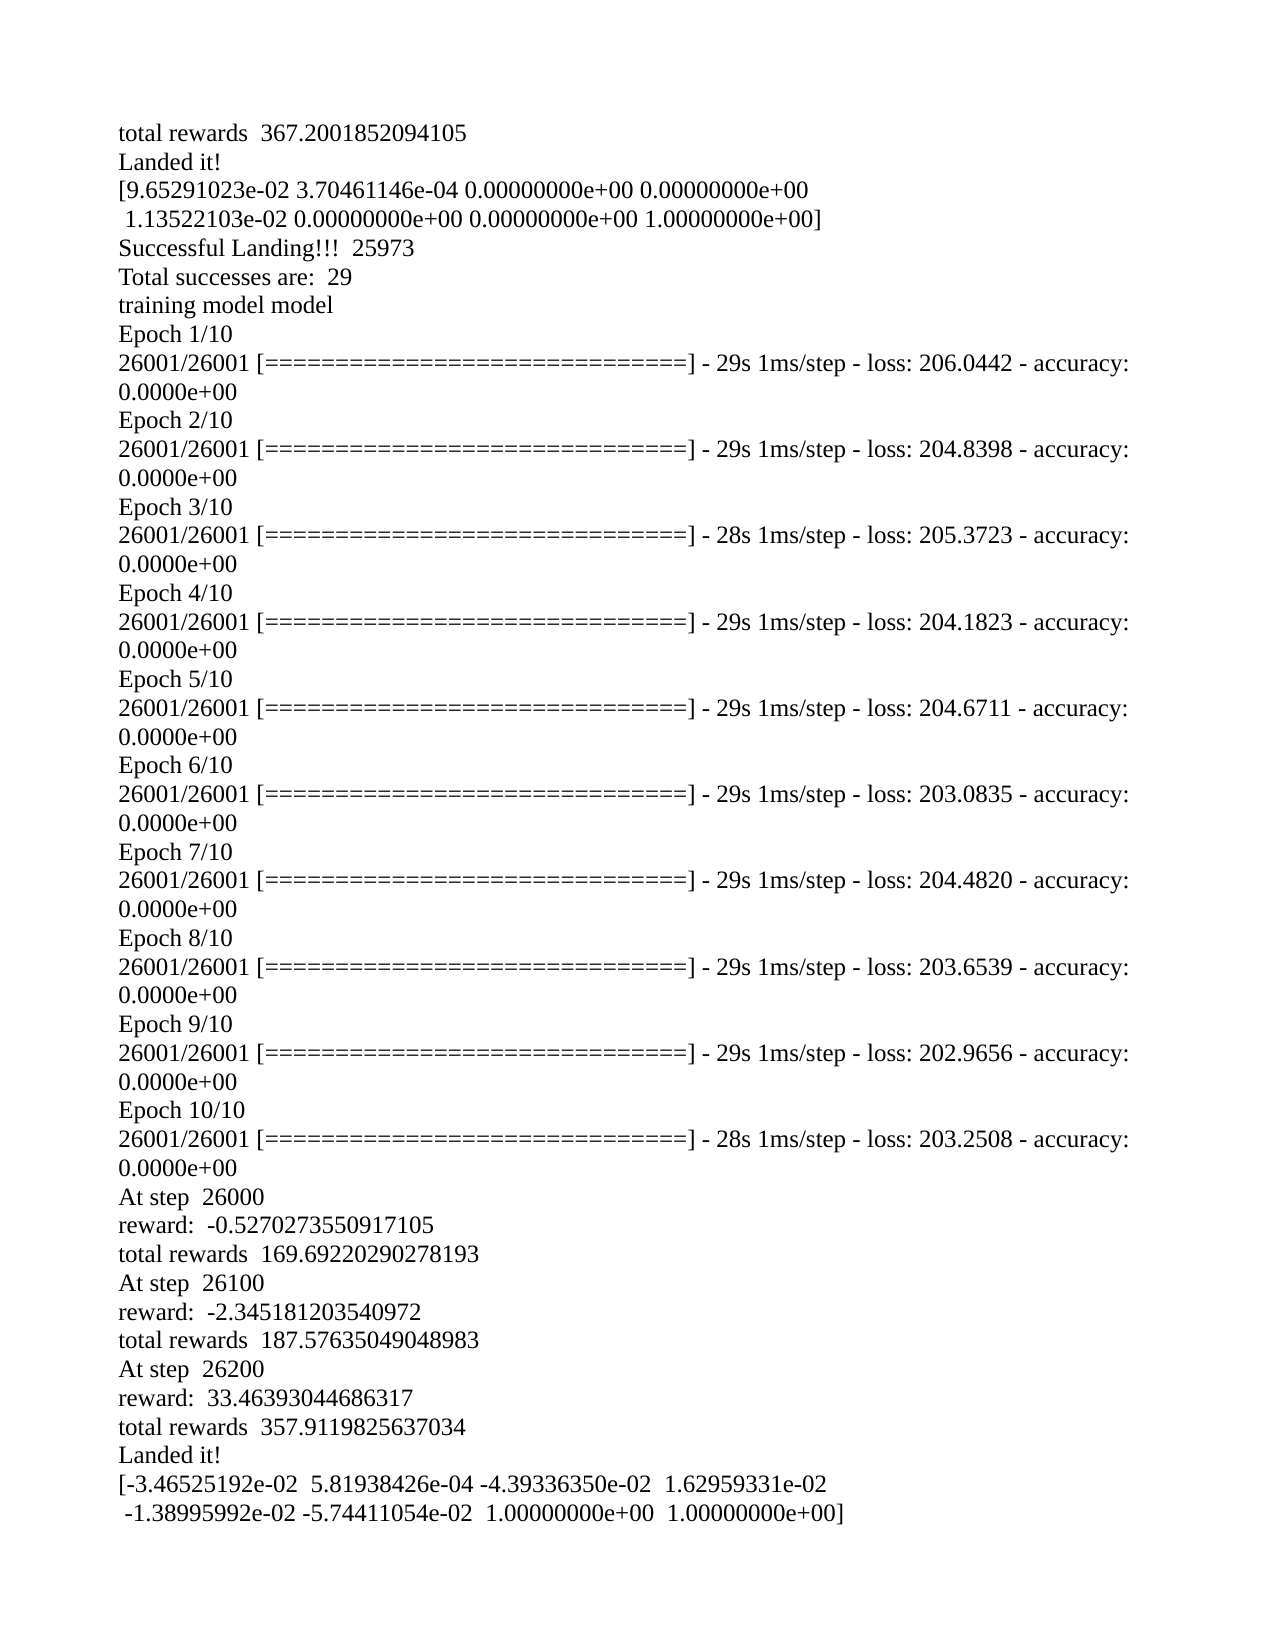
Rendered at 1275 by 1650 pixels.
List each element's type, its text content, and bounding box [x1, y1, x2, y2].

text training model model [118, 291, 1157, 319]
text total rewards 187.57635049048983 [118, 1326, 1157, 1354]
text 26001/26001 [==============================] - 29s 1ms/step - loss: 203.0835 - accuracy: 0.0000e+00 [118, 779, 1157, 837]
text Epoch 8/10 [118, 923, 1157, 952]
text At step 26100 [118, 1268, 1157, 1297]
text 26001/26001 [==============================] - 29s 1ms/step - loss: 203.6539 - accuracy: 0.0000e+00 [118, 952, 1157, 1009]
text total rewards 169.69220290278193 [118, 1239, 1157, 1268]
text 26001/26001 [==============================] - 29s 1ms/step - loss: 204.6711 - accuracy: 0.0000e+00 [118, 693, 1157, 751]
text At step 26200 [118, 1354, 1157, 1383]
text 26001/26001 [==============================] - 29s 1ms/step - loss: 206.0442 - accuracy: 0.0000e+00 [118, 348, 1157, 406]
text total rewards 357.9119825637034 [118, 1412, 1157, 1441]
text reward: -2.345181203540972 [118, 1297, 1157, 1326]
text Landed it! [118, 1441, 1157, 1469]
text Epoch 10/10 [118, 1096, 1157, 1124]
text Epoch 3/10 [118, 492, 1157, 521]
text 26001/26001 [==============================] - 29s 1ms/step - loss: 202.9656 - accuracy: 0.0000e+00 [118, 1038, 1157, 1096]
text Epoch 4/10 [118, 578, 1157, 607]
text Successful Landing!!! 25973 [118, 233, 1157, 262]
text Landed it! [118, 147, 1157, 176]
text [9.65291023e-02 3.70461146e-04 0.00000000e+00 0.00000000e+00 [118, 176, 1157, 204]
text Epoch 7/10 [118, 837, 1157, 866]
text 26001/26001 [==============================] - 28s 1ms/step - loss: 205.3723 - accuracy: 0.0000e+00 [118, 521, 1157, 578]
text 1.13522103e-02 0.00000000e+00 0.00000000e+00 1.00000000e+00] [118, 204, 1157, 233]
text total rewards 367.2001852094105 [118, 118, 1157, 147]
text Total successes are: 29 [118, 262, 1157, 291]
text [-3.46525192e-02 5.81938426e-04 -4.39336350e-02 1.62959331e-02 [118, 1469, 1157, 1498]
text At step 26000 [118, 1182, 1157, 1211]
text 26001/26001 [==============================] - 29s 1ms/step - loss: 204.1823 - accuracy: 0.0000e+00 [118, 607, 1157, 664]
text 26001/26001 [==============================] - 29s 1ms/step - loss: 204.4820 - accuracy: 0.0000e+00 [118, 866, 1157, 923]
text 26001/26001 [==============================] - 28s 1ms/step - loss: 203.2508 - accuracy: 0.0000e+00 [118, 1124, 1157, 1182]
text reward: 33.46393044686317 [118, 1383, 1157, 1412]
text -1.38995992e-02 -5.74411054e-02 1.00000000e+00 1.00000000e+00] [118, 1498, 1157, 1527]
text reward: -0.5270273550917105 [118, 1211, 1157, 1239]
text Epoch 6/10 [118, 751, 1157, 779]
text Epoch 5/10 [118, 664, 1157, 693]
text Epoch 2/10 [118, 406, 1157, 434]
text Epoch 9/10 [118, 1009, 1157, 1038]
text 26001/26001 [==============================] - 29s 1ms/step - loss: 204.8398 - accuracy: 0.0000e+00 [118, 434, 1157, 492]
text Epoch 1/10 [118, 319, 1157, 348]
